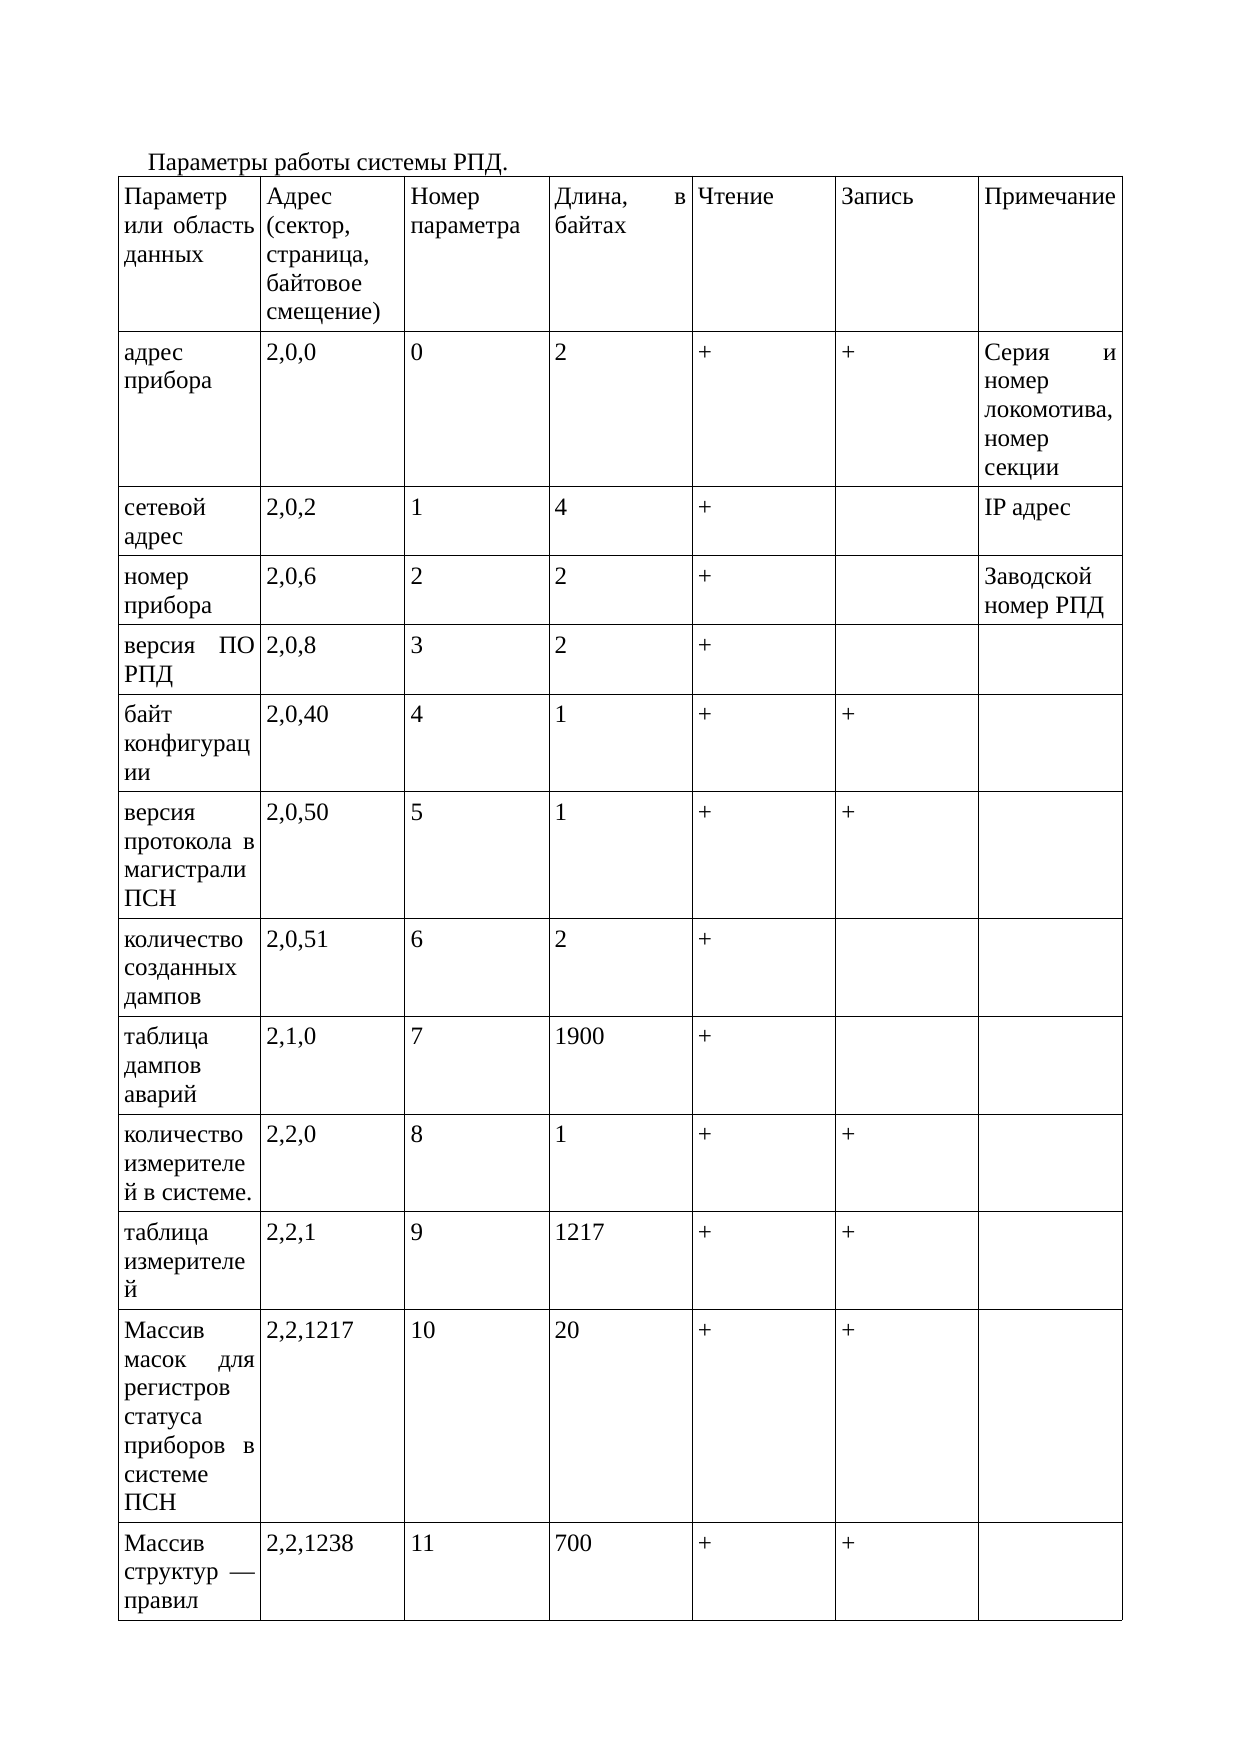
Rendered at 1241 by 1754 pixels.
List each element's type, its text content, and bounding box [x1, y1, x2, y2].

table_header Номер параметра [405, 177, 549, 331]
table_cell + [693, 1523, 835, 1620]
table_cell 11 [405, 1523, 549, 1620]
table_cell [979, 792, 1122, 918]
table_cell [836, 625, 978, 693]
table_cell байт конфигурации [119, 695, 260, 791]
table_header Длина, в байтах [550, 177, 692, 331]
table_cell [836, 556, 978, 624]
table_cell 2,2,1 [261, 1212, 404, 1309]
table_cell + [693, 556, 835, 624]
table_cell Серия и номер локомотива, номер секции [979, 332, 1122, 486]
table_cell 8 [405, 1115, 549, 1211]
table_cell Массив структур — правил [119, 1523, 260, 1620]
table_cell 5 [405, 792, 549, 918]
table_cell 4 [550, 487, 692, 555]
table_cell 1 [405, 487, 549, 555]
table_cell версия протокола в магистрали ПСН [119, 792, 260, 918]
table_cell 2,1,0 [261, 1017, 404, 1113]
table_cell + [693, 1212, 835, 1309]
table_cell таблица измерителей [119, 1212, 260, 1309]
table_cell 2 [550, 332, 692, 486]
table_cell [979, 1523, 1122, 1620]
table_cell 2,0,40 [261, 695, 404, 791]
table_cell + [693, 487, 835, 555]
table_cell 2,0,0 [261, 332, 404, 486]
table_cell IP адрес [979, 487, 1122, 555]
table_cell 2,0,2 [261, 487, 404, 555]
table_cell 1 [550, 1115, 692, 1211]
table_cell 1 [550, 792, 692, 918]
table_cell 4 [405, 695, 549, 791]
table_cell [979, 1115, 1122, 1211]
table_cell [979, 1310, 1122, 1522]
table_cell 2,2,0 [261, 1115, 404, 1211]
table_cell 6 [405, 919, 549, 1016]
table_cell 10 [405, 1310, 549, 1522]
table_cell [979, 695, 1122, 791]
table_cell 2 [550, 556, 692, 624]
table_cell + [836, 1115, 978, 1211]
table_cell таблица дампов аварий [119, 1017, 260, 1113]
table_cell количество созданных дампов [119, 919, 260, 1016]
table_cell + [693, 695, 835, 791]
table_cell 2,0,50 [261, 792, 404, 918]
table_cell [979, 1212, 1122, 1309]
table_cell 7 [405, 1017, 549, 1113]
table_cell 3 [405, 625, 549, 693]
table_cell + [836, 332, 978, 486]
table_cell [979, 919, 1122, 1016]
table_cell + [693, 1115, 835, 1211]
table_cell + [693, 1017, 835, 1113]
table_cell 20 [550, 1310, 692, 1522]
table_cell [979, 625, 1122, 693]
table_cell 2 [405, 556, 549, 624]
table_cell 1900 [550, 1017, 692, 1113]
table_cell 2,2,1238 [261, 1523, 404, 1620]
table_cell 9 [405, 1212, 549, 1309]
table_cell [836, 1017, 978, 1113]
table_cell 2,0,8 [261, 625, 404, 693]
table_header Адрес (сектор, страница, байтовое смещение) [261, 177, 404, 331]
table_cell 2,0,6 [261, 556, 404, 624]
table_cell 1217 [550, 1212, 692, 1309]
table_cell [836, 487, 978, 555]
table_cell + [693, 625, 835, 693]
table_cell + [693, 919, 835, 1016]
table_cell версия ПО РПД [119, 625, 260, 693]
table_cell + [836, 695, 978, 791]
table_cell + [836, 1212, 978, 1309]
table_cell Массив масок для регистров статуса приборов в системе ПСН [119, 1310, 260, 1522]
table_header Чтение [693, 177, 835, 331]
table_cell + [693, 332, 835, 486]
text Параметры работы системы РПД. [148, 147, 1122, 176]
table_cell адрес прибора [119, 332, 260, 486]
table_cell + [836, 1523, 978, 1620]
table_cell 0 [405, 332, 549, 486]
table_cell 2 [550, 625, 692, 693]
table_cell номер прибора [119, 556, 260, 624]
table_cell [979, 1017, 1122, 1113]
table_cell + [836, 792, 978, 918]
table_header Примечание [979, 177, 1122, 331]
table_cell количество измерителей в системе. [119, 1115, 260, 1211]
table_cell 2 [550, 919, 692, 1016]
table_cell 2,2,1217 [261, 1310, 404, 1522]
table_header Запись [836, 177, 978, 331]
table_cell + [693, 792, 835, 918]
table_cell 700 [550, 1523, 692, 1620]
table_cell [836, 919, 978, 1016]
table_cell 2,0,51 [261, 919, 404, 1016]
table_cell 1 [550, 695, 692, 791]
table_cell + [836, 1310, 978, 1522]
table_cell Заводской номер РПД [979, 556, 1122, 624]
table_cell + [693, 1310, 835, 1522]
table_cell сетевой адрес [119, 487, 260, 555]
table_header Параметр или область данных [119, 177, 260, 331]
